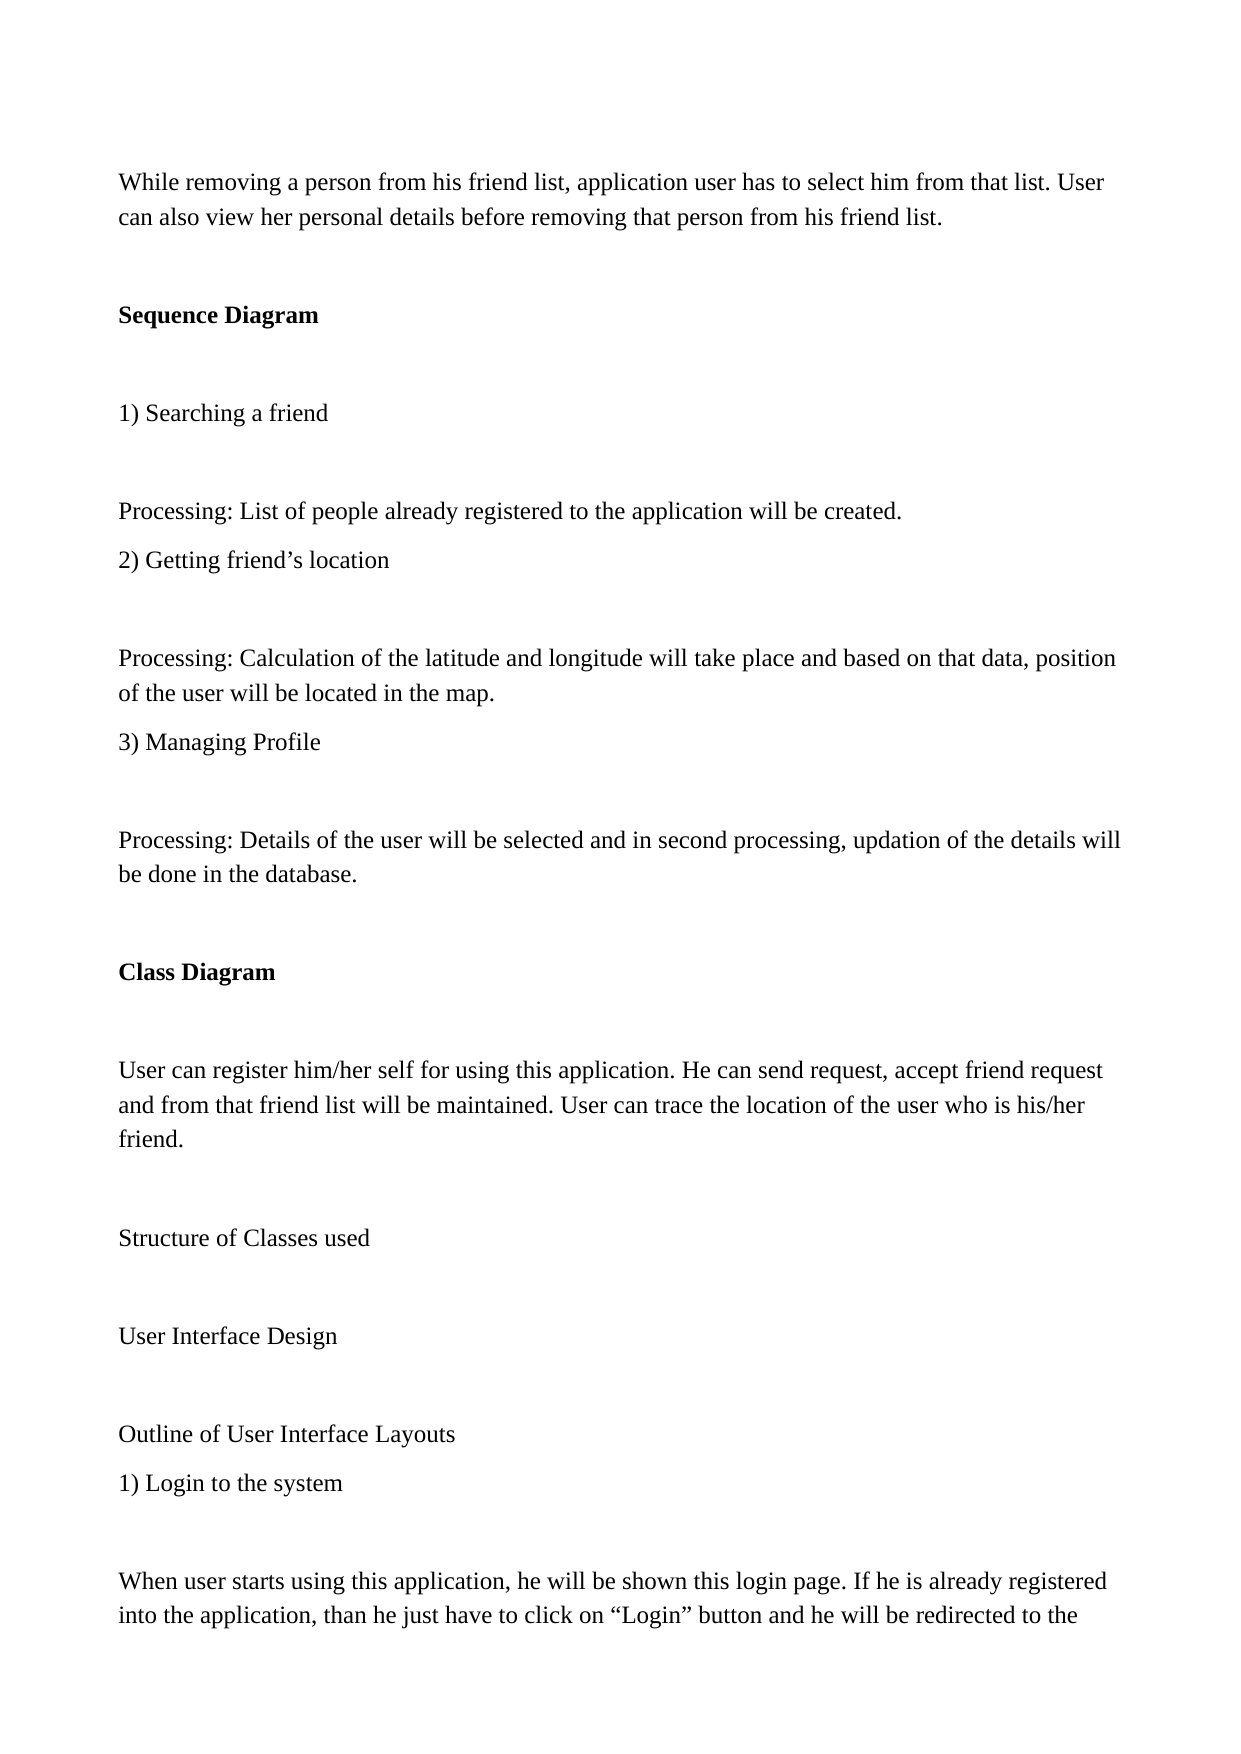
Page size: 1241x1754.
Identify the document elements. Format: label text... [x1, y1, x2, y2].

text Processing: List of people already registered to the application will be created. [118, 496, 1122, 525]
text User Interface Design [118, 1321, 1122, 1349]
text 1) Login to the system [118, 1468, 1122, 1497]
text When user starts using this application, he will be shown this login page. If he is already registered into the application, than he just have to click on “Login” button and he will be redirected to the [118, 1566, 1122, 1629]
text Processing: Calculation of the latitude and longitude will take place and based on that data, position of the user will be located in the map. [118, 643, 1122, 706]
text 3) Managing Profile [118, 727, 1122, 756]
text Class Diagram [118, 957, 1122, 986]
text Processing: Details of the user will be selected and in second processing, updation of the details will be done in the database. [118, 825, 1122, 888]
text Structure of Classes used [118, 1223, 1122, 1251]
text Sequence Diagram [118, 300, 1122, 328]
text Outline of User Interface Layouts [118, 1419, 1122, 1448]
text User can register him/her self for using this application. He can send request, accept friend request and from that friend list will be maintained. User can trace the location of the user who is his/her friend. [118, 1056, 1122, 1153]
text 1) Searching a friend [118, 398, 1122, 427]
text 2) Getting friend’s location [118, 545, 1122, 574]
text While removing a person from his friend list, application user has to select him from that list. User can also view her personal details before removing that person from his friend list. [118, 167, 1122, 230]
